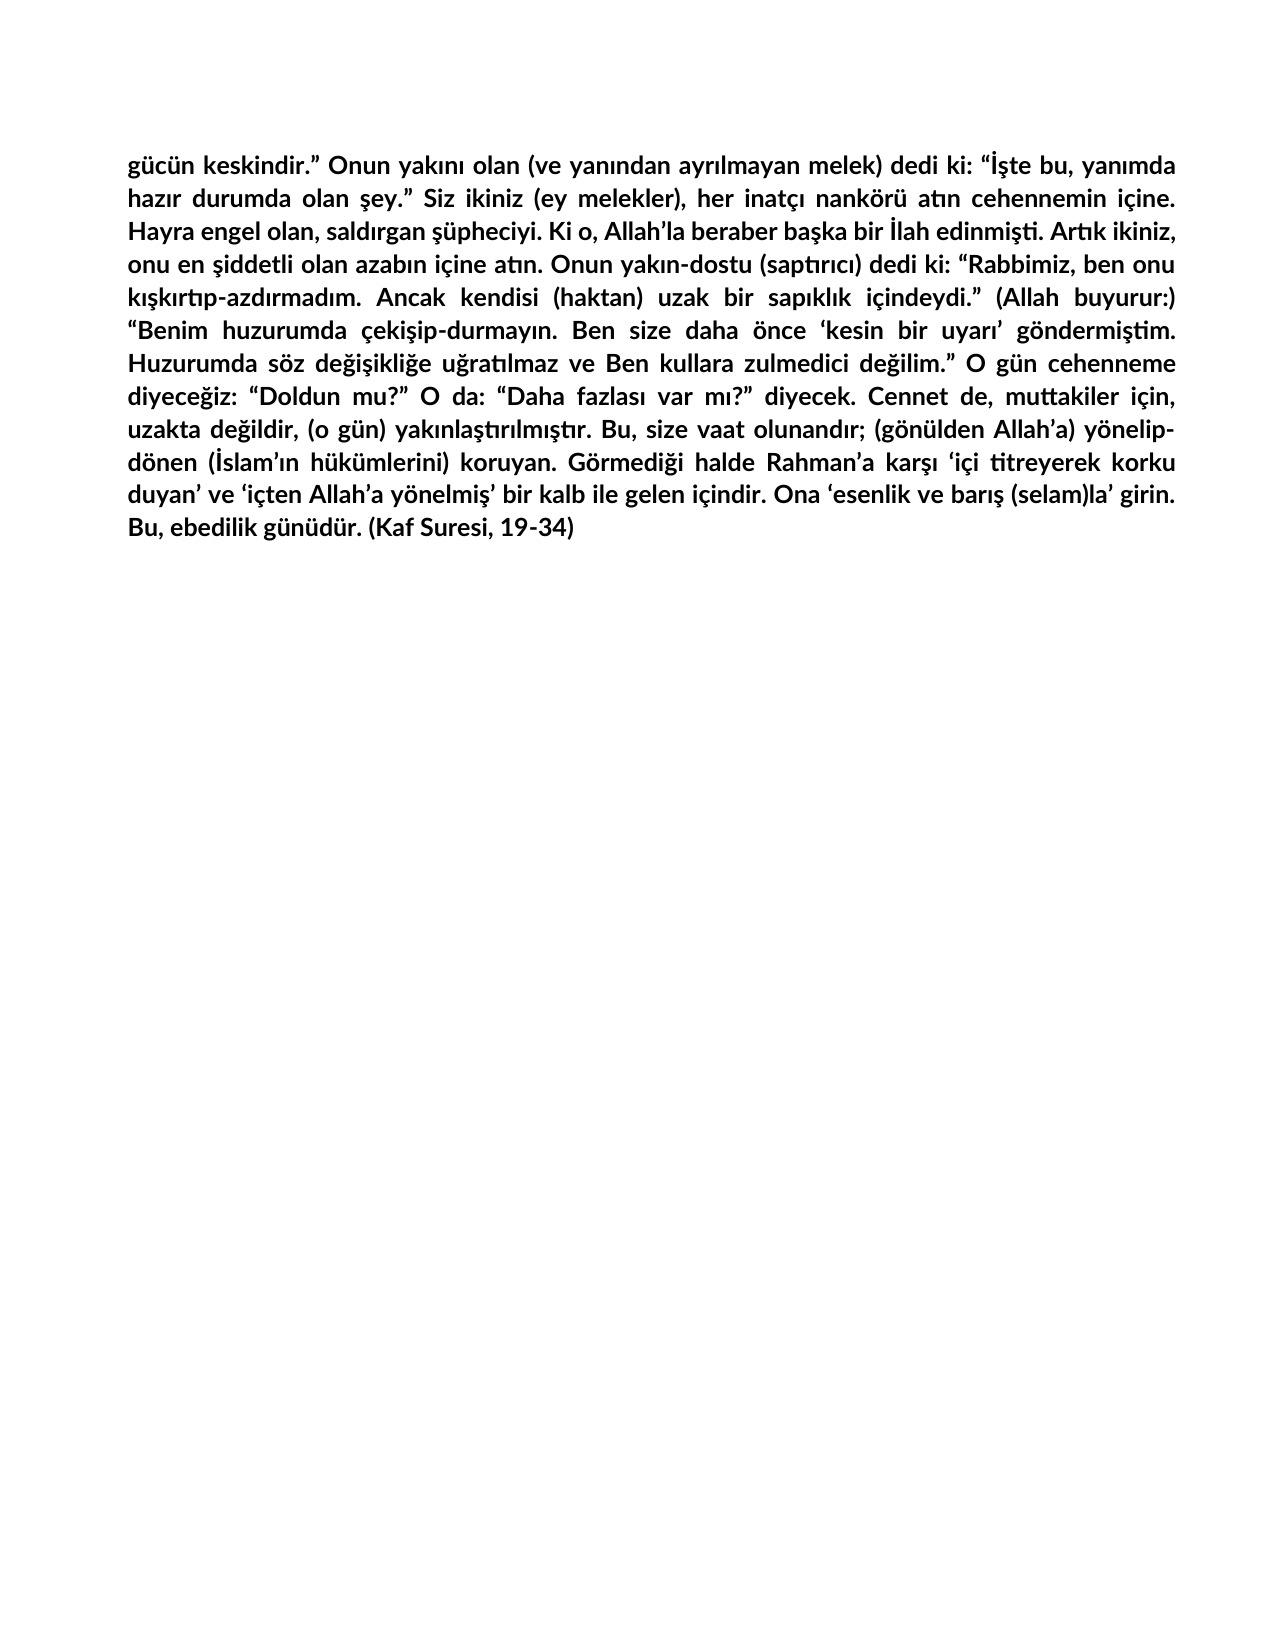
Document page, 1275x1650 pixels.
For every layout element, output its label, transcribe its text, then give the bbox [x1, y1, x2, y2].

text gücün keskindir.” Onun yakını olan (ve yanından ayrılmayan melek) dedi ki: “İşte bu, yanımda hazır durumda olan şey.” Siz ikiniz (ey melekler), her inatçı nankörü atın cehennemin içine. Hayra engel olan, saldırgan şüpheciyi. Ki o, Allah’la beraber başka bir İlah edinmişti. Artık ikiniz, onu en şiddetli olan azabın içine atın. Onun yakın-dostu (saptırıcı) dedi ki: “Rabbimiz, ben onu kışkırtıp-azdırmadım. Ancak kendisi (haktan) uzak bir sapıklık içindeydi.” (Allah buyurur:) “Benim huzurumda çekişip-durmayın. Ben size daha önce ‘kesin bir uyarı’ göndermiştim. Huzurumda söz değişikliğe uğratılmaz ve Ben kullara zulmedici değilim.” O gün cehenneme diyeceğiz: “Doldun mu?” O da: “Daha fazlası var mı?” diyecek. Cennet de, muttakiler için, uzakta değildir, (o gün) yakınlaştırılmıştır. Bu, size vaat olunandır; (gönülden Allah’a) yönelip-dönen (İslam’ın hükümlerini) koruyan. Görmediği halde Rahman’a karşı ‘içi titreyerek korku duyan’ ve ‘içten Allah’a yönelmiş’ bir kalb ile gelen içindir. Ona ‘esenlik ve barış (selam)la’ girin. Bu, ebedilik günüdür. (Kaf Suresi, 19-34) [127, 150, 1177, 542]
